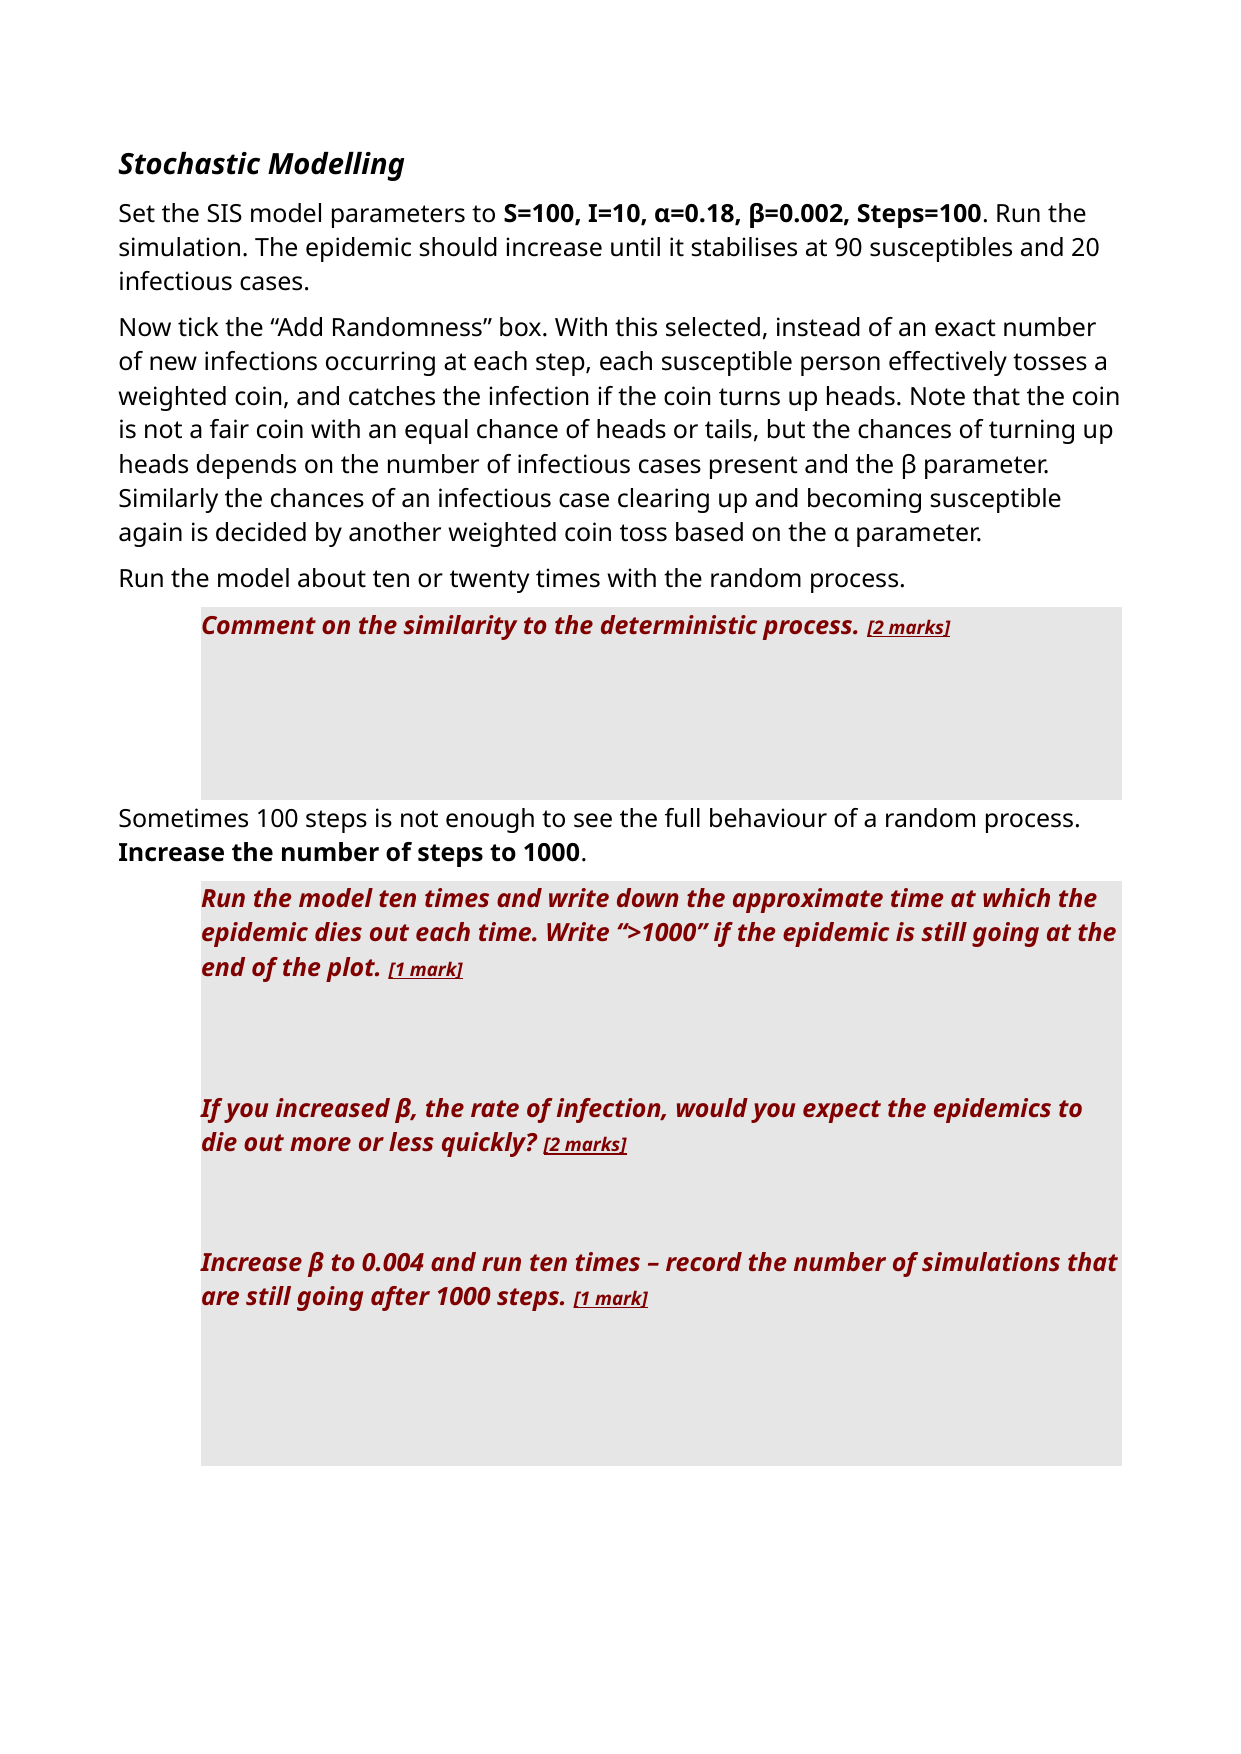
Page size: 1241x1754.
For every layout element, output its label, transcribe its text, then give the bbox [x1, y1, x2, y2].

text If you increased β, the rate of infection, would you expect the epidemics to die out more or less quickly? [2 marks] [201, 1091, 1122, 1159]
text Increase β to 0.004 and run ten times – record the number of simulations that are still going after 1000 steps. [1 mark] [201, 1244, 1122, 1312]
text Run the model about ten or twenty times with the random process. [118, 561, 1122, 595]
text Run the model ten times and write down the approximate time at which the epidemic dies out each time. Write “>1000” if the epidemic is still going at the end of the plot. [1 mark] [201, 881, 1122, 983]
text Now tick the “Add Randomness” box. With this selected, instead of an exact number of new infections occurring at each step, each susceptible person effectively tosses a weighted coin, and catches the infection if the coin turns up heads. Note that the coin is not a fair coin with an equal chance of heads or tails, but the chances of turning up heads depends on the number of infectious cases present and the β parameter. Similarly the chances of an infectious case clearing up and becoming susceptible again is decided by another weighted coin toss based on the α parameter. [118, 310, 1122, 548]
text Set the SIS model parameters to S=100, I=10, α=0.18, β=0.002, Steps=100. Run the simulation. The epidemic should increase until it stabilises at 90 susceptibles and 20 infectious cases. [118, 195, 1122, 297]
text Comment on the similarity to the deterministic process. [2 marks] [201, 607, 1122, 642]
subtitle Stochastic Modelling [118, 143, 1122, 183]
text Sometimes 100 steps is not enough to see the full behaviour of a random process. Increase the number of steps to 1000. [118, 800, 1122, 868]
